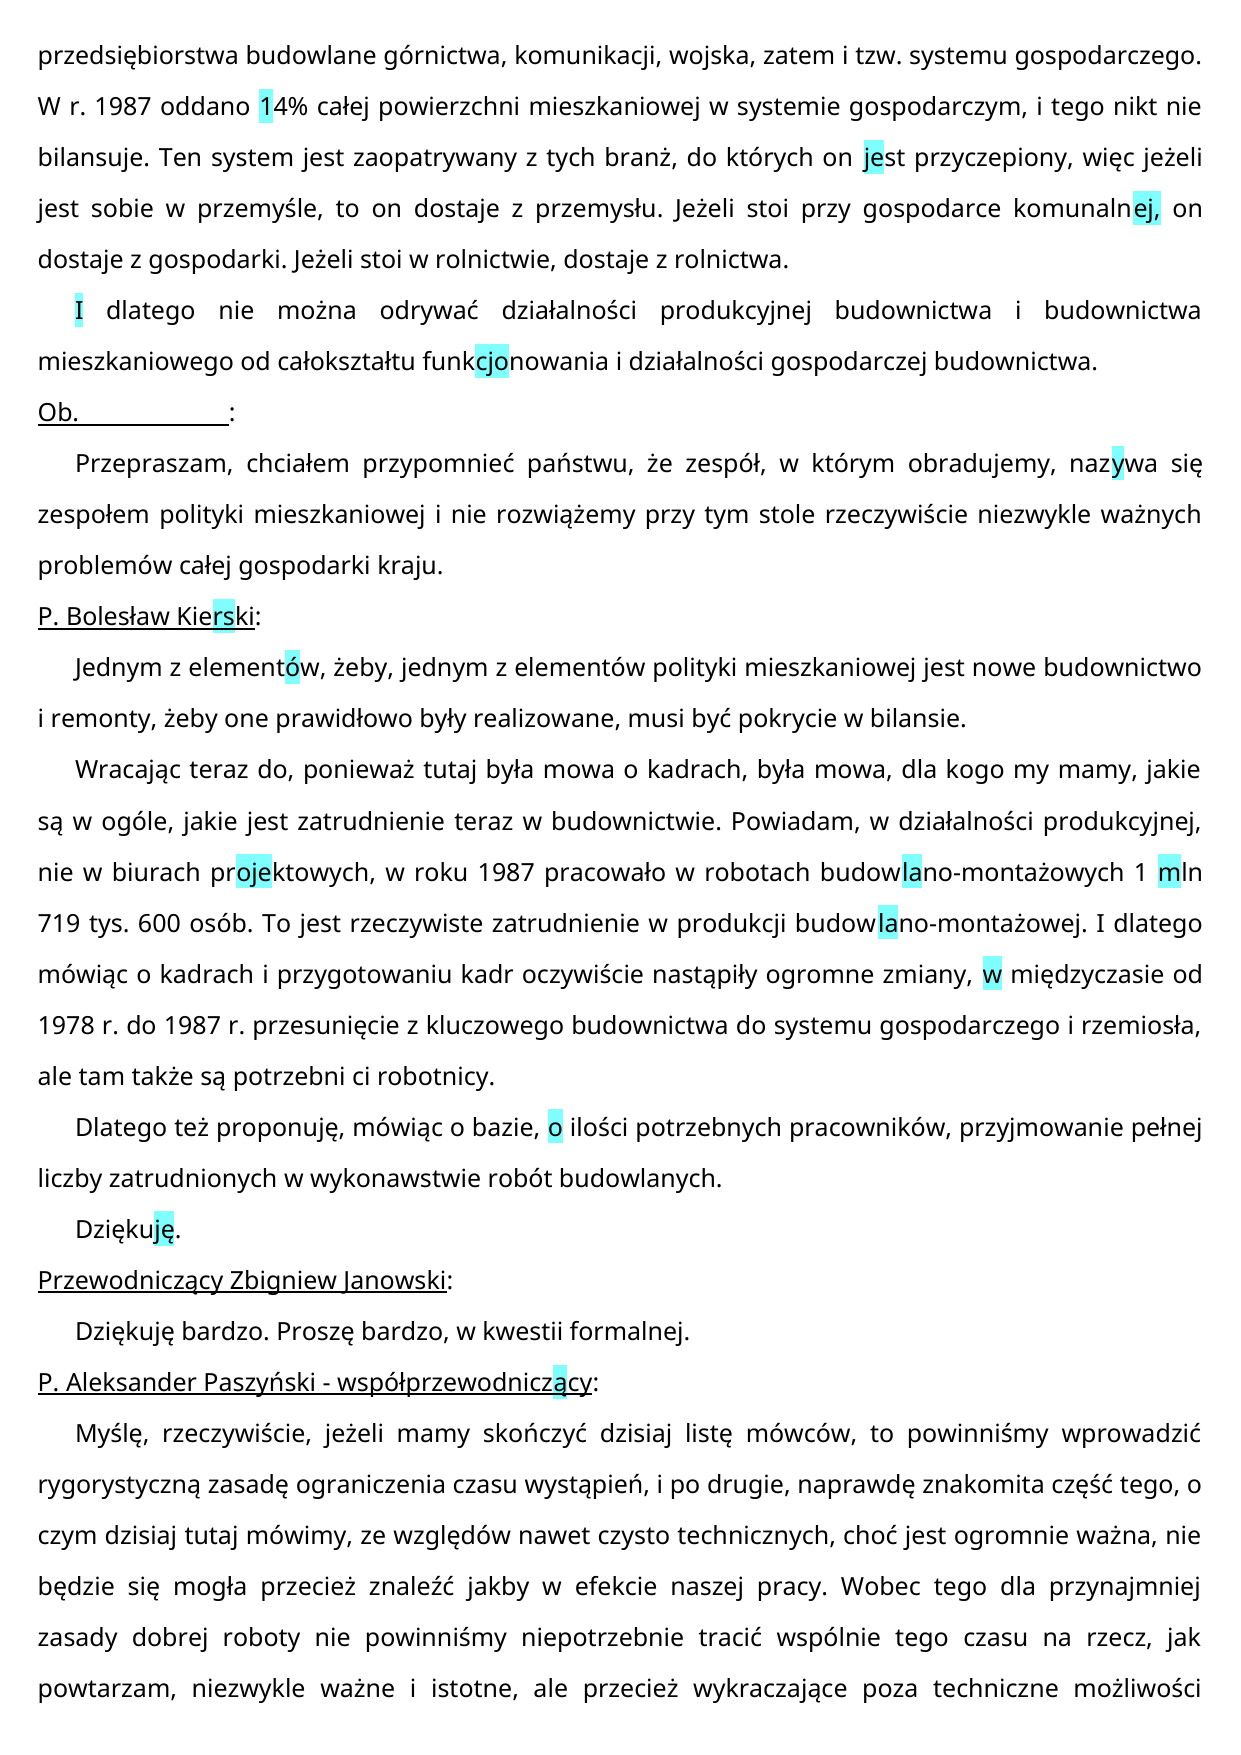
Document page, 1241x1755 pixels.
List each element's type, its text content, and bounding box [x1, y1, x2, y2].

text Wracając teraz do, ponieważ tutaj była mowa o kadrach, była mowa, dla kogo my mamy, jakie są w ogóle, jakie jest zatrudnienie teraz w budownictwie. Powiadam, w działalności produkcyjnej, nie w biurach projektowych, w roku 1987 pracowało w robotach budowlano-montażowych 1 mln 719 tys. 600 osób. To jest rzeczywiste zatrudnienie w produkcji budowlano-montażowej. I dlatego mówiąc o kadrach i przygotowaniu kadr oczywiście nastąpiły ogromne zmiany, w międzyczasie od 1978 r. do 1987 r. przesunięcie z kluczowego budownictwa do systemu gospodarczego i rzemiosła, ale tam także są potrzebni ci robotnicy. [37, 752, 1203, 1092]
text Myślę, rzeczywiście, jeżeli mamy skończyć dzisiaj listę mówców, to powinniśmy wprowadzić rygorystyczną zasadę ograniczenia czasu wystąpień, i po drugie, naprawdę znakomita część tego, o czym dzisiaj tutaj mówimy, ze względów nawet czysto technicznych, choć jest ogromnie ważna, nie będzie się mogła przecież znaleźć jakby w efekcie naszej pracy. Wobec tego dla przynajmniej zasady dobrej roboty nie powinniśmy niepotrzebnie tracić wspólnie tego czasu na rzecz, jak powtarzam, niezwykle ważne i istotne, ale przecież wykraczające poza techniczne możliwości [37, 1416, 1203, 1705]
text Dziękuję. [37, 1211, 1203, 1246]
text Jednym z elementów, żeby, jednym z elementów polityki mieszkaniowej jest nowe budownictwo i remonty, żeby one prawidłowo były realizowane, musi być pokrycie w bilansie. [37, 650, 1203, 735]
text Dziękuję bardzo. Proszę bardzo, w kwestii formalnej. [37, 1313, 1203, 1348]
text I dlatego nie można odrywać działalności produkcyjnej budownictwa i budownictwa mieszkaniowego od całokształtu funkcjonowania i działalności gospodarczej budownictwa. [37, 293, 1203, 378]
text Dlatego też proponuję, mówiąc o bazie, o ilości potrzebnych pracowników, przyjmowanie pełnej liczby zatrudnionych w wykonawstwie robót budowlanych. [37, 1109, 1203, 1194]
text P. Bolesław Kierski: [37, 599, 1203, 633]
text P. Aleksander Paszyński - współprzewodniczący: [37, 1364, 1203, 1399]
text Przepraszam, chciałem przypomnieć państwu, że zespół, w którym obradujemy, nazywa się zespołem polityki mieszkaniowej i nie rozwiążemy przy tym stole rzeczywiście niezwykle ważnych problemów całej gospodarki kraju. [37, 446, 1203, 582]
text Ob. : [37, 395, 1203, 429]
text Przewodniczący Zbigniew Janowski: [37, 1262, 1203, 1297]
text przedsiębiorstwa budowlane górnictwa, komunikacji, wojska, zatem i tzw. systemu gospodarczego. W r. 1987 oddano 14% całej powierzchni mieszkaniowej w systemie gospodarczym, i tego nikt nie bilansuje. Ten system jest zaopatrywany z tych branż, do których on jest przyczepiony, więc jeżeli jest sobie w przemyśle, to on dostaje z przemysłu. Jeżeli stoi przy gospodarce komunalnej, on dostaje z gospodarki. Jeżeli stoi w rolnictwie, dostaje z rolnictwa. [37, 37, 1203, 276]
